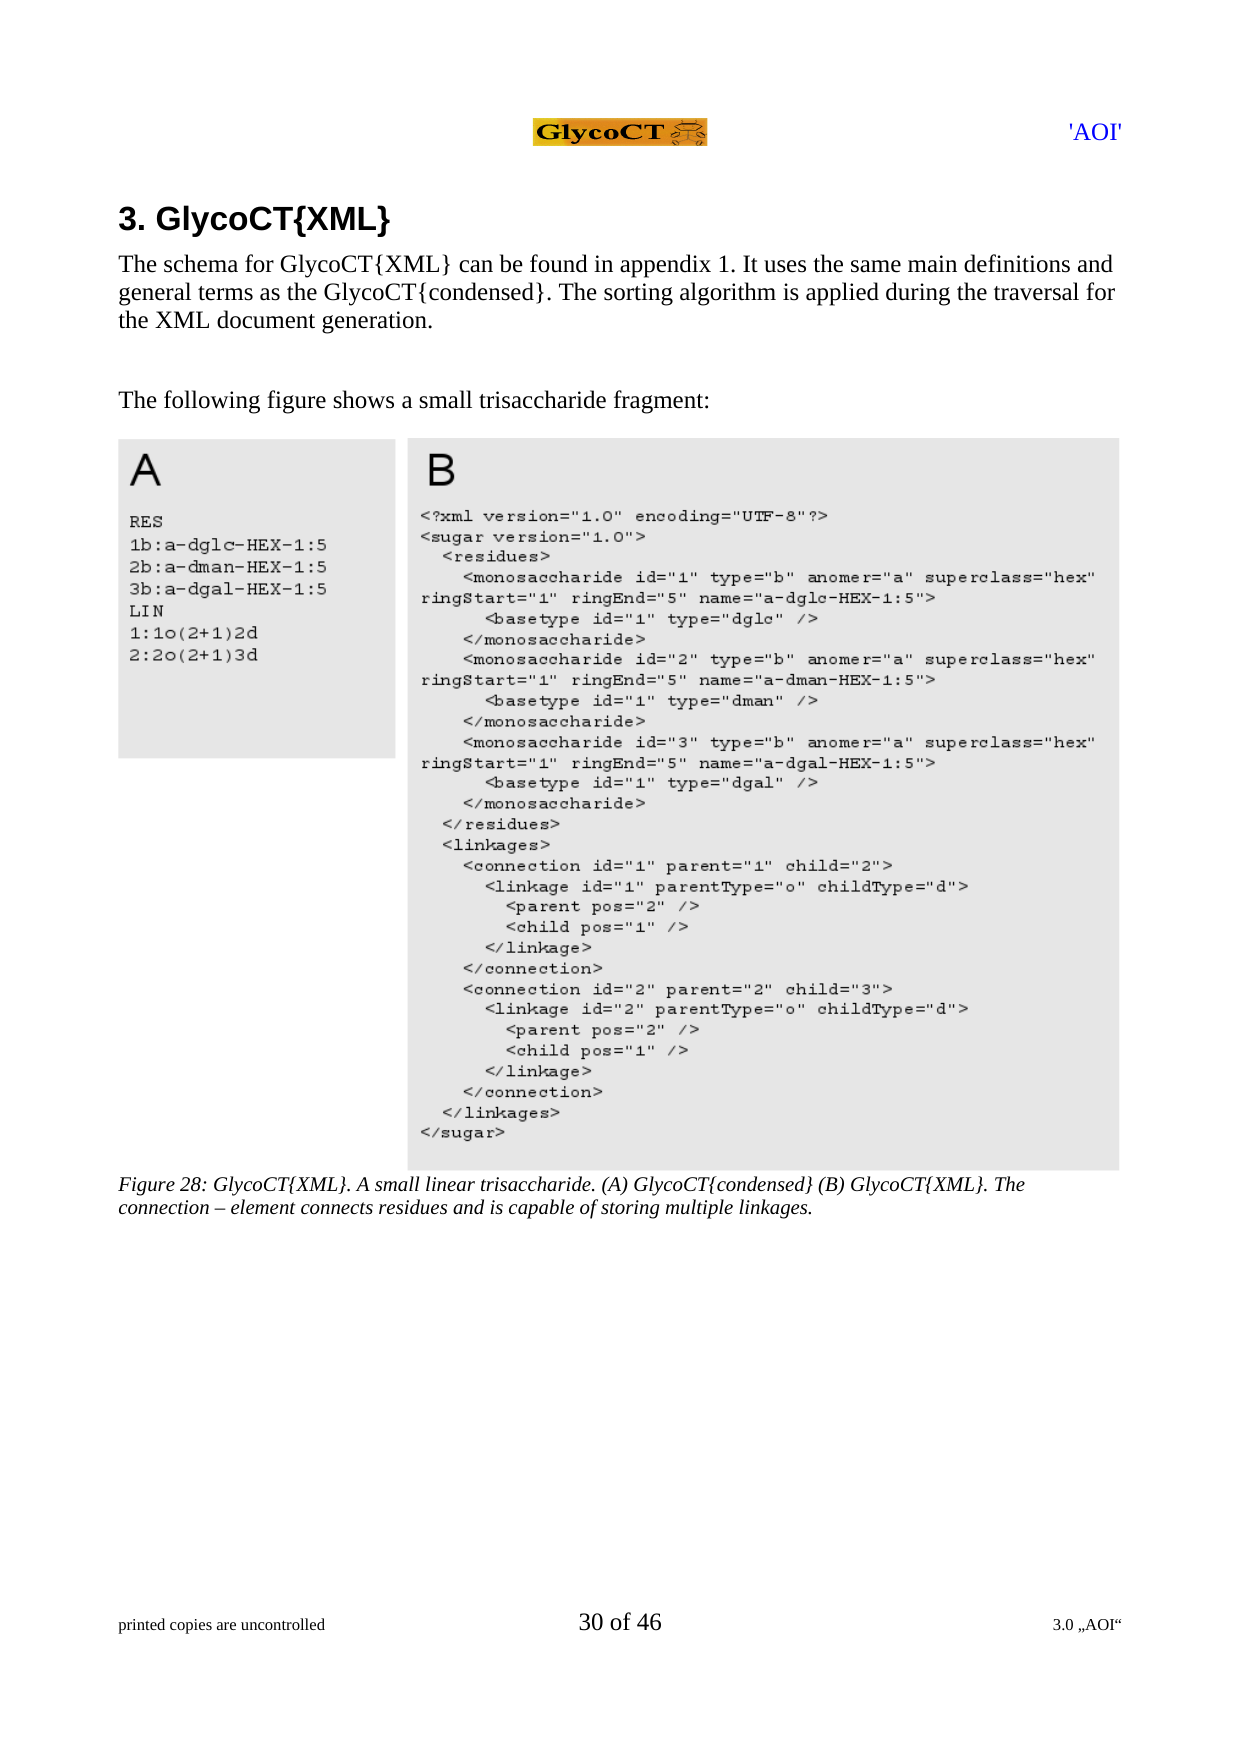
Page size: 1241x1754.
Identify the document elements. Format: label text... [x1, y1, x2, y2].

picture [532, 118, 708, 146]
subtitle 3. GlycoCT{XML} [118, 200, 1122, 238]
picture [118, 438, 1123, 1173]
text The schema for GlycoCT{XML} can be found in appendix 1. It uses the same main definitions and general terms as the GlycoCT{condensed}. The sorting algorithm is applied during the traversal for the XML document generation. [118, 250, 1122, 333]
text The following figure shows a small trisaccharide fragment: [118, 386, 1122, 414]
text Figure 28: GlycoCT{XML}. A small linear trisaccharide. (A) GlycoCT{condensed} (B) GlycoCT{XML}. The connection – element connects residues and is capable of storing multiple linkages. [118, 1173, 1122, 1219]
